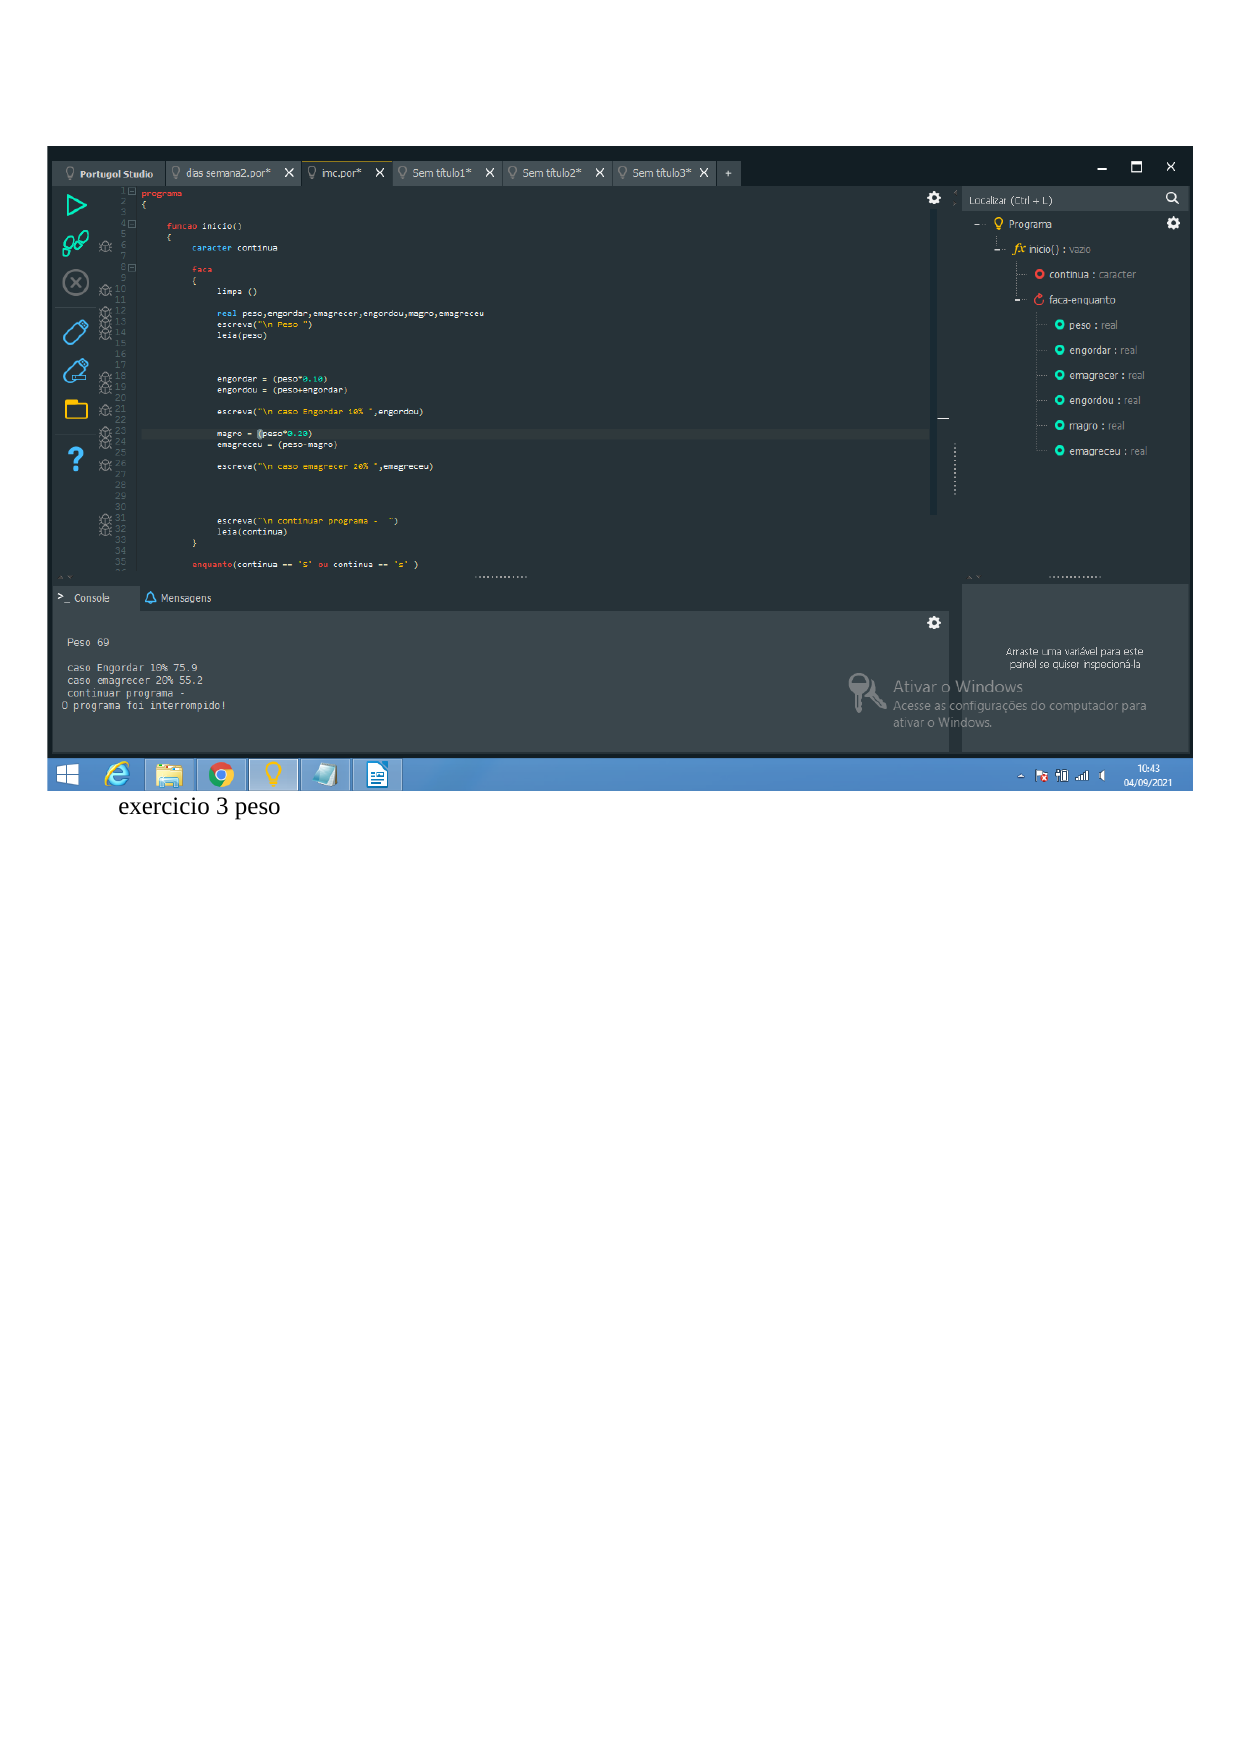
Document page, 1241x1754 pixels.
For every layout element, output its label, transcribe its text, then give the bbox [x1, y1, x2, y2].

picture [47, 146, 1193, 791]
text exercicio 3 peso [118, 791, 1122, 820]
